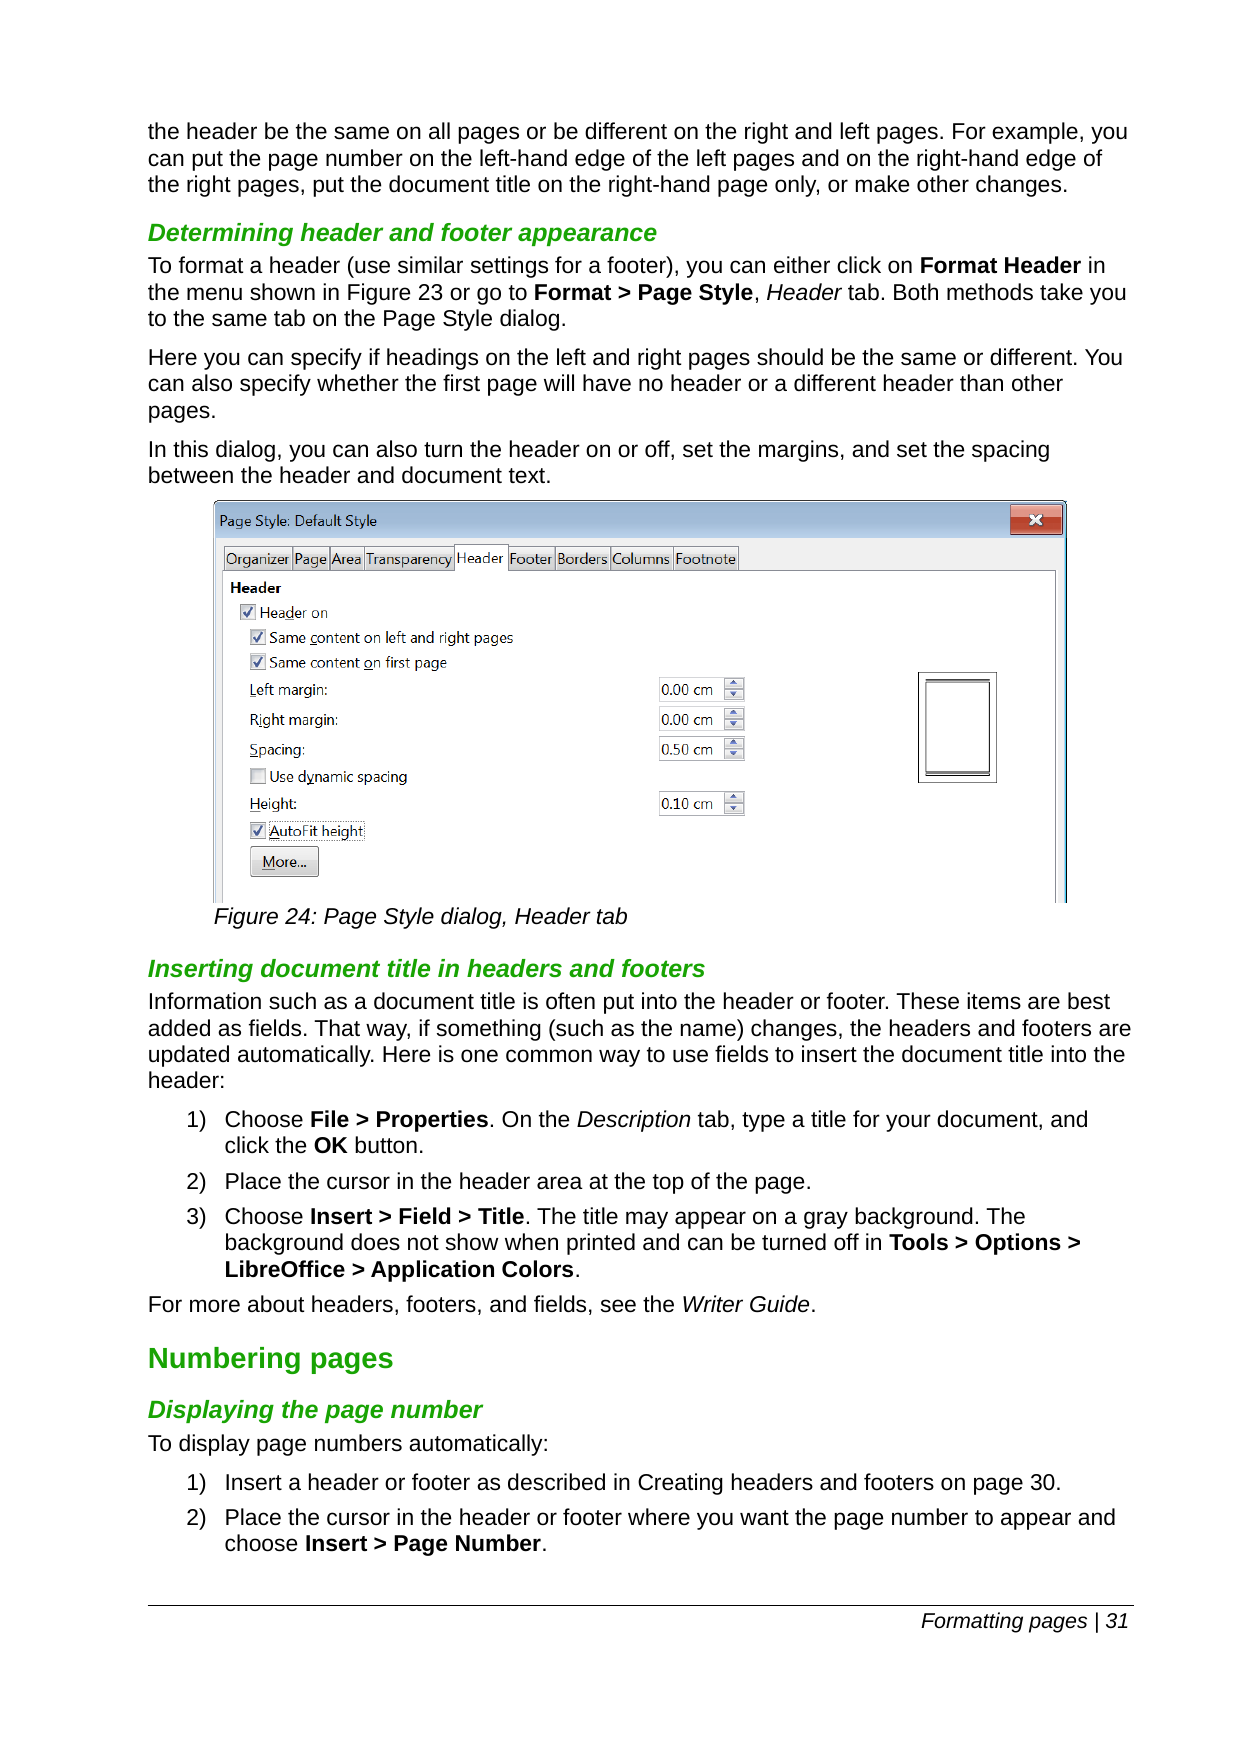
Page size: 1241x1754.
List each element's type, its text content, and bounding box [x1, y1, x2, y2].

text Figure 24: Page Style dialog, Header tab [214, 903, 1068, 929]
text Here you can specify if headings on the left and right pages should be the same or different. You can also specify whether the first page will have no header or a different header than other pages. [148, 344, 1134, 423]
text For more about headers, footers, and fields, see the Writer Guide. [148, 1291, 1134, 1317]
text To format a header (use similar settings for a footer), you can either click on Format Header in the menu shown in Figure 23 or go to Format > Page Style, Header tab. Both methods take you to the same tab on the Page Style dialog. [148, 252, 1134, 332]
text In this dialog, you can also turn the header on or off, set the margins, and set the spacing between the header and document text. [148, 436, 1134, 488]
list Place the cursor in the header area at the top of the page. [207, 1168, 1134, 1194]
list Choose File > Properties. On the Description tab, type a title for your document, and click the OK button. [207, 1106, 1134, 1159]
list Place the cursor in the header or footer where you want the page number to appear and choose Insert > Page Number. [207, 1504, 1134, 1556]
text Information such as a document title is often put into the header or footer. These items are best added as fields. That way, if something (such as the name) changes, the headers and footers are updated automatically. Here is one common way to use fields to insert the document title into the header: [148, 988, 1134, 1094]
picture [213, 500, 1068, 903]
list Insert a header or footer as described in Creating headers and footers on page 30. [207, 1468, 1134, 1495]
subtitle Inserting document title in headers and footers [148, 953, 1134, 982]
subtitle Numbering pages [148, 1341, 1134, 1374]
list Choose Insert > Field > Title. The title may appear on a gray background. The background does not show when printed and can be turned off in Tools > Options > LibreOffice > Application Colors. [207, 1203, 1134, 1282]
subtitle Determining header and footer appearance [148, 218, 1134, 247]
subtitle Displaying the page number [148, 1395, 1134, 1424]
text the header be the same on all pages or be different on the right and left pages. For example, you can put the page number on the left-hand edge of the left pages and on the right-hand edge of the right pages, put the document title on the right-hand page only, or make other changes. [148, 118, 1134, 197]
text To display page numbers automatically: [148, 1430, 1134, 1456]
